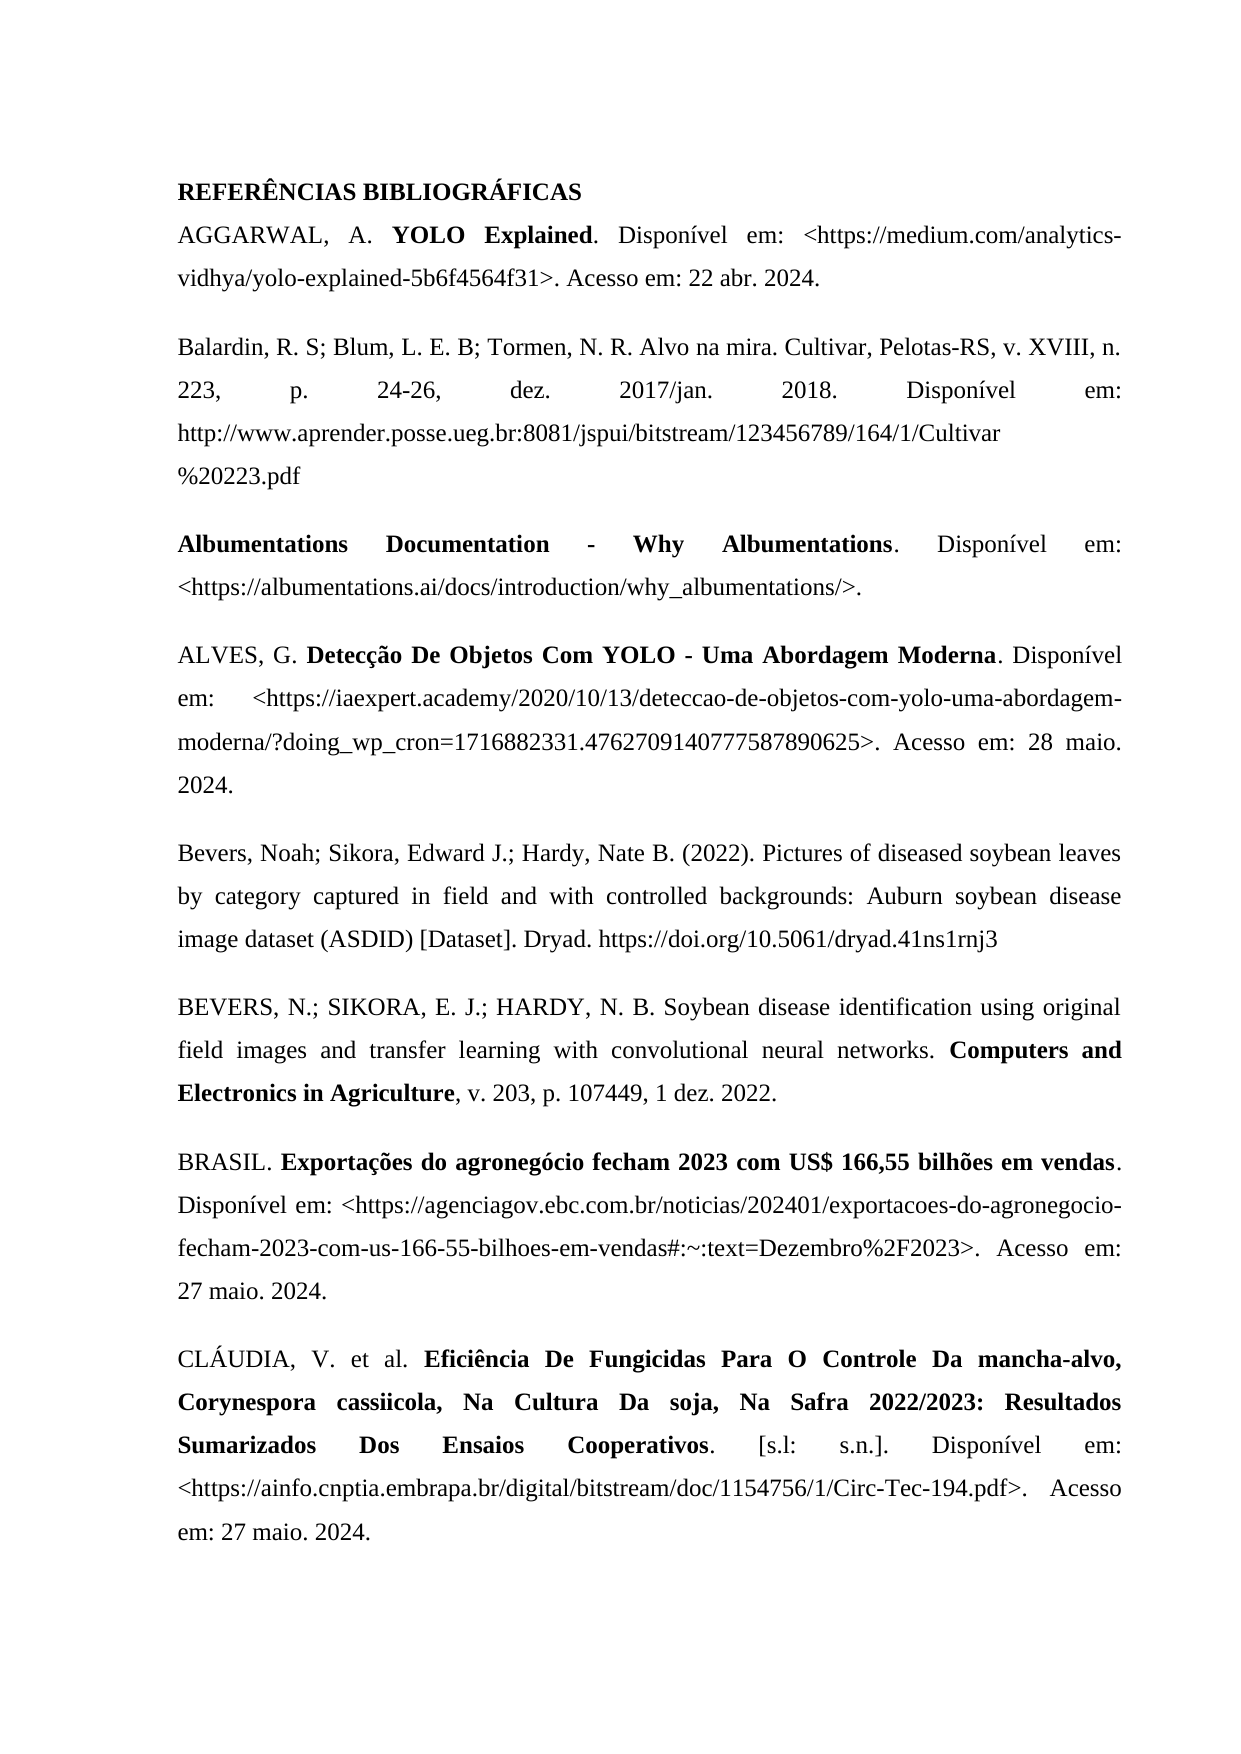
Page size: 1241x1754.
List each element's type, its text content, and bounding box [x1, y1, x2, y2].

text BRASIL. Exportações do agronegócio fecham 2023 com US$ 166,55 bilhões em vendas. Disponível em: <https://agenciagov.ebc.com.br/noticias/202401/exportacoes-do-agronegocio-fecham-2023-com-us-166-55-bilhoes-em-vendas#:~:text=Dezembro%2F2023>. Acesso em: 27 maio. 2024. [177, 1147, 1122, 1305]
text REFERÊNCIAS BIBLIOGRÁFICAS [177, 177, 1122, 206]
text Albumentations Documentation - Why Albumentations. Disponível em: <https://albumentations.ai/docs/introduction/why_albumentations/>. [177, 529, 1122, 601]
text AGGARWAL, A. YOLO Explained. Disponível em: <https://medium.com/analytics-vidhya/yolo-explained-5b6f4564f31>. Acesso em: 22 abr. 2024. [177, 220, 1122, 292]
text Balardin, R. S; Blum, L. E. B; Tormen, N. R. Alvo na mira. Cultivar, Pelotas-RS, v. XVIII, n. 223, p. 24-26, dez. 2017/jan. 2018. Disponível em: http://www.aprender.posse.ueg.br:8081/jspui/bitstream/123456789/164/1/Cultivar%20223.pdf [177, 332, 1122, 490]
text BEVERS, N.; SIKORA, E. J.; HARDY, N. B. Soybean disease identification using original field images and transfer learning with convolutional neural networks. Computers and Electronics in Agriculture, v. 203, p. 107449, 1 dez. 2022. [177, 992, 1122, 1107]
text CLÁUDIA, V. et al. Eficiência De Fungicidas Para O Controle Da mancha-alvo, Corynespora cassiicola, Na Cultura Da soja, Na Safra 2022/2023: Resultados Sumarizados Dos Ensaios Cooperativos. [s.l: s.n.]. Disponível em: <https://ainfo.cnptia.embrapa.br/digital/bitstream/doc/1154756/1/Circ-Tec-194.pdf>. Acesso em: 27 maio. 2024. [177, 1344, 1122, 1545]
text Bevers, Noah; Sikora, Edward J.; Hardy, Nate B. (2022). Pictures of diseased soybean leaves by category captured in field and with controlled backgrounds: Auburn soybean disease image dataset (ASDID) [Dataset]. Dryad. https://doi.org/10.5061/dryad.41ns1rnj3 [177, 838, 1122, 953]
text ALVES, G. Detecção De Objetos Com YOLO - Uma Abordagem Moderna. Disponível em: <https://iaexpert.academy/2020/10/13/deteccao-de-objetos-com-yolo-uma-abordagem-moderna/?doing_wp_cron=1716882331.4762709140777587890625>. Acesso em: 28 maio. 2024. [177, 640, 1122, 798]
